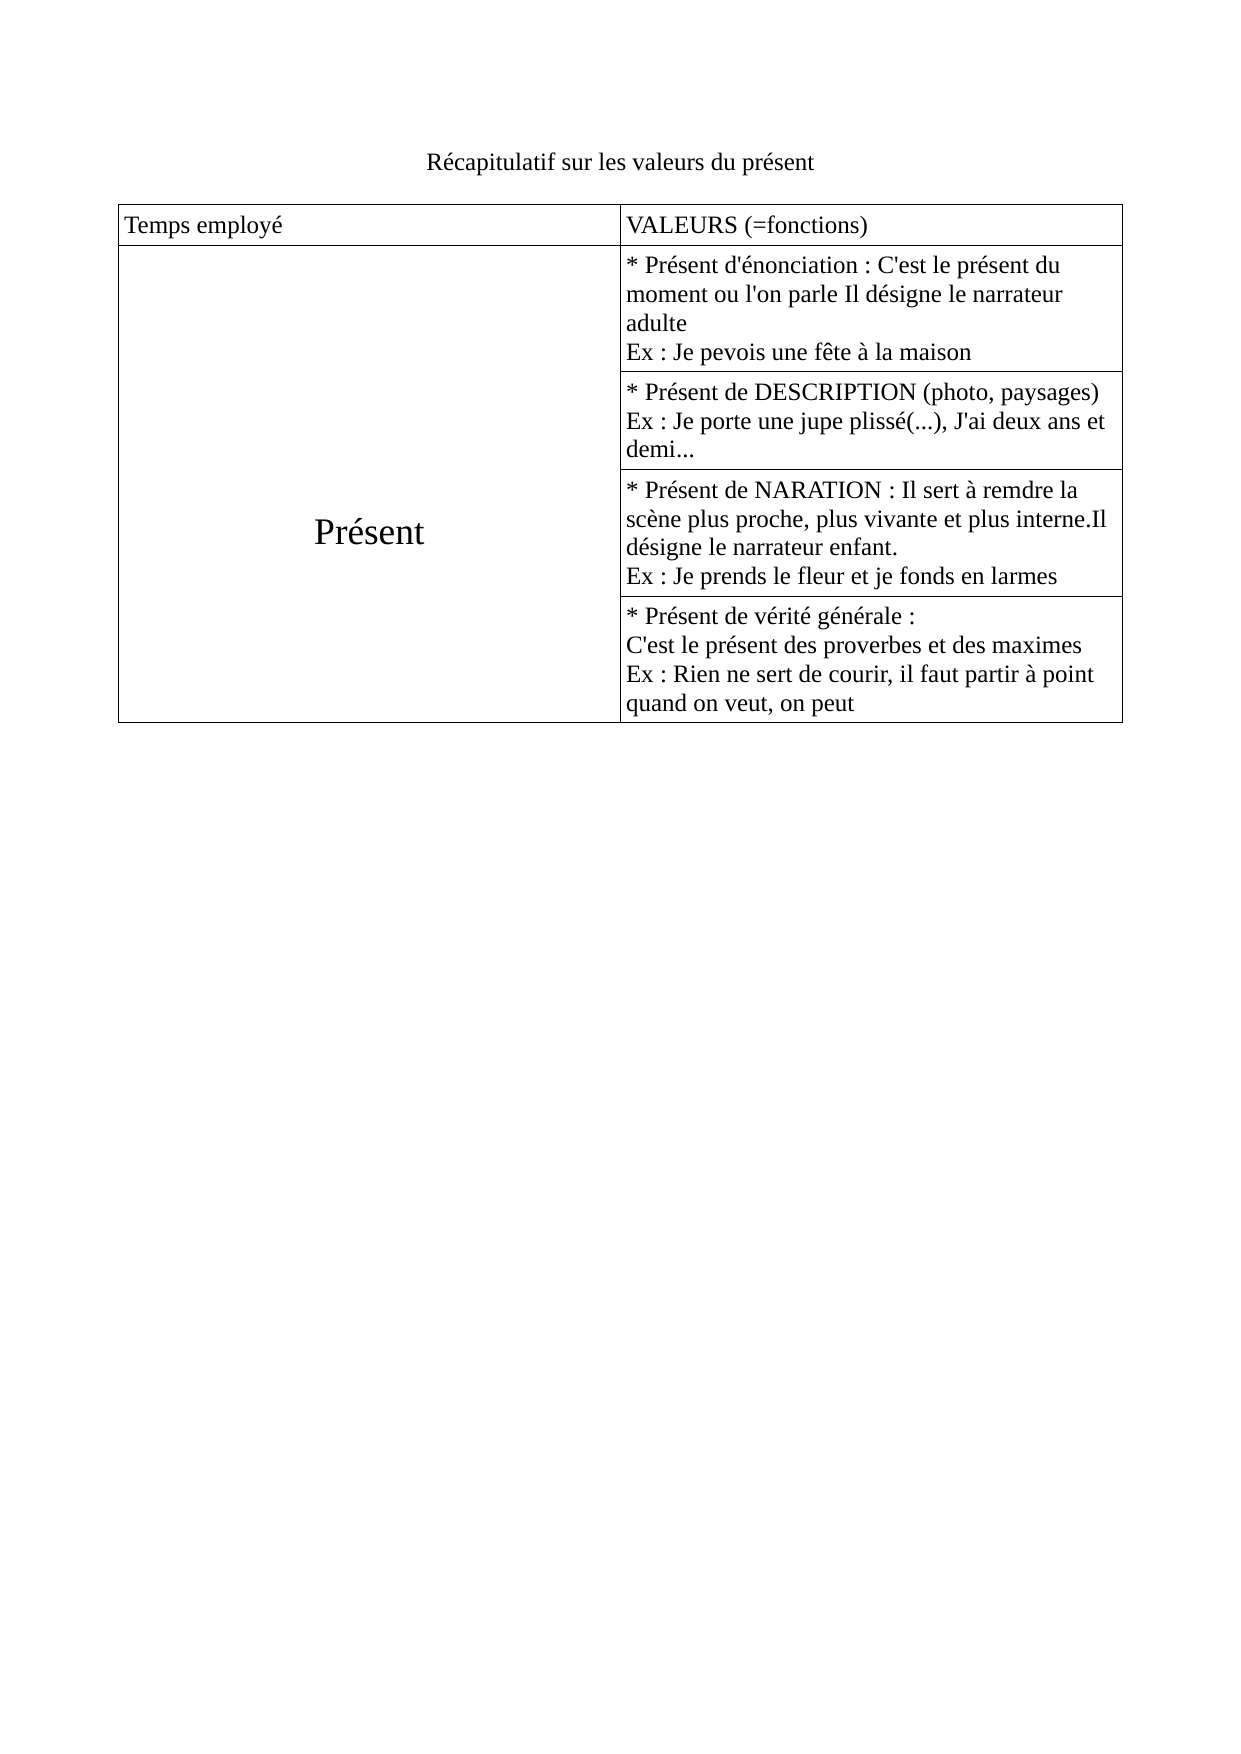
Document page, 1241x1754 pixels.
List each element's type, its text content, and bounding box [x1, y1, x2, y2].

table_cell * Présent d'énonciation : C'est le présent du moment ou l'on parle Il désigne le narrateur adulte Ex : Je pevois une fête à la maison [621, 246, 1122, 371]
table_cell * Présent de NARATION : Il sert à remdre la scène plus proche, plus vivante et plus interne.Il désigne le narrateur enfant. Ex : Je prends le fleur et je fonds en larmes [621, 470, 1122, 596]
table_header VALEURS (=fonctions) [621, 205, 1122, 245]
table_cell * Présent de DESCRIPTION (photo, paysages) Ex : Je porte une jupe plissé(...), J'ai deux ans et demi... [621, 372, 1122, 469]
table_cell * Présent de vérité générale : C'est le présent des proverbes et des maximes Ex : Rien ne sert de courir, il faut partir à point quand on veut, on peut [621, 597, 1122, 722]
table_cell Présent [119, 246, 620, 722]
text Récapitulatif sur les valeurs du présent [118, 147, 1122, 176]
table_header Temps employé [119, 205, 620, 245]
